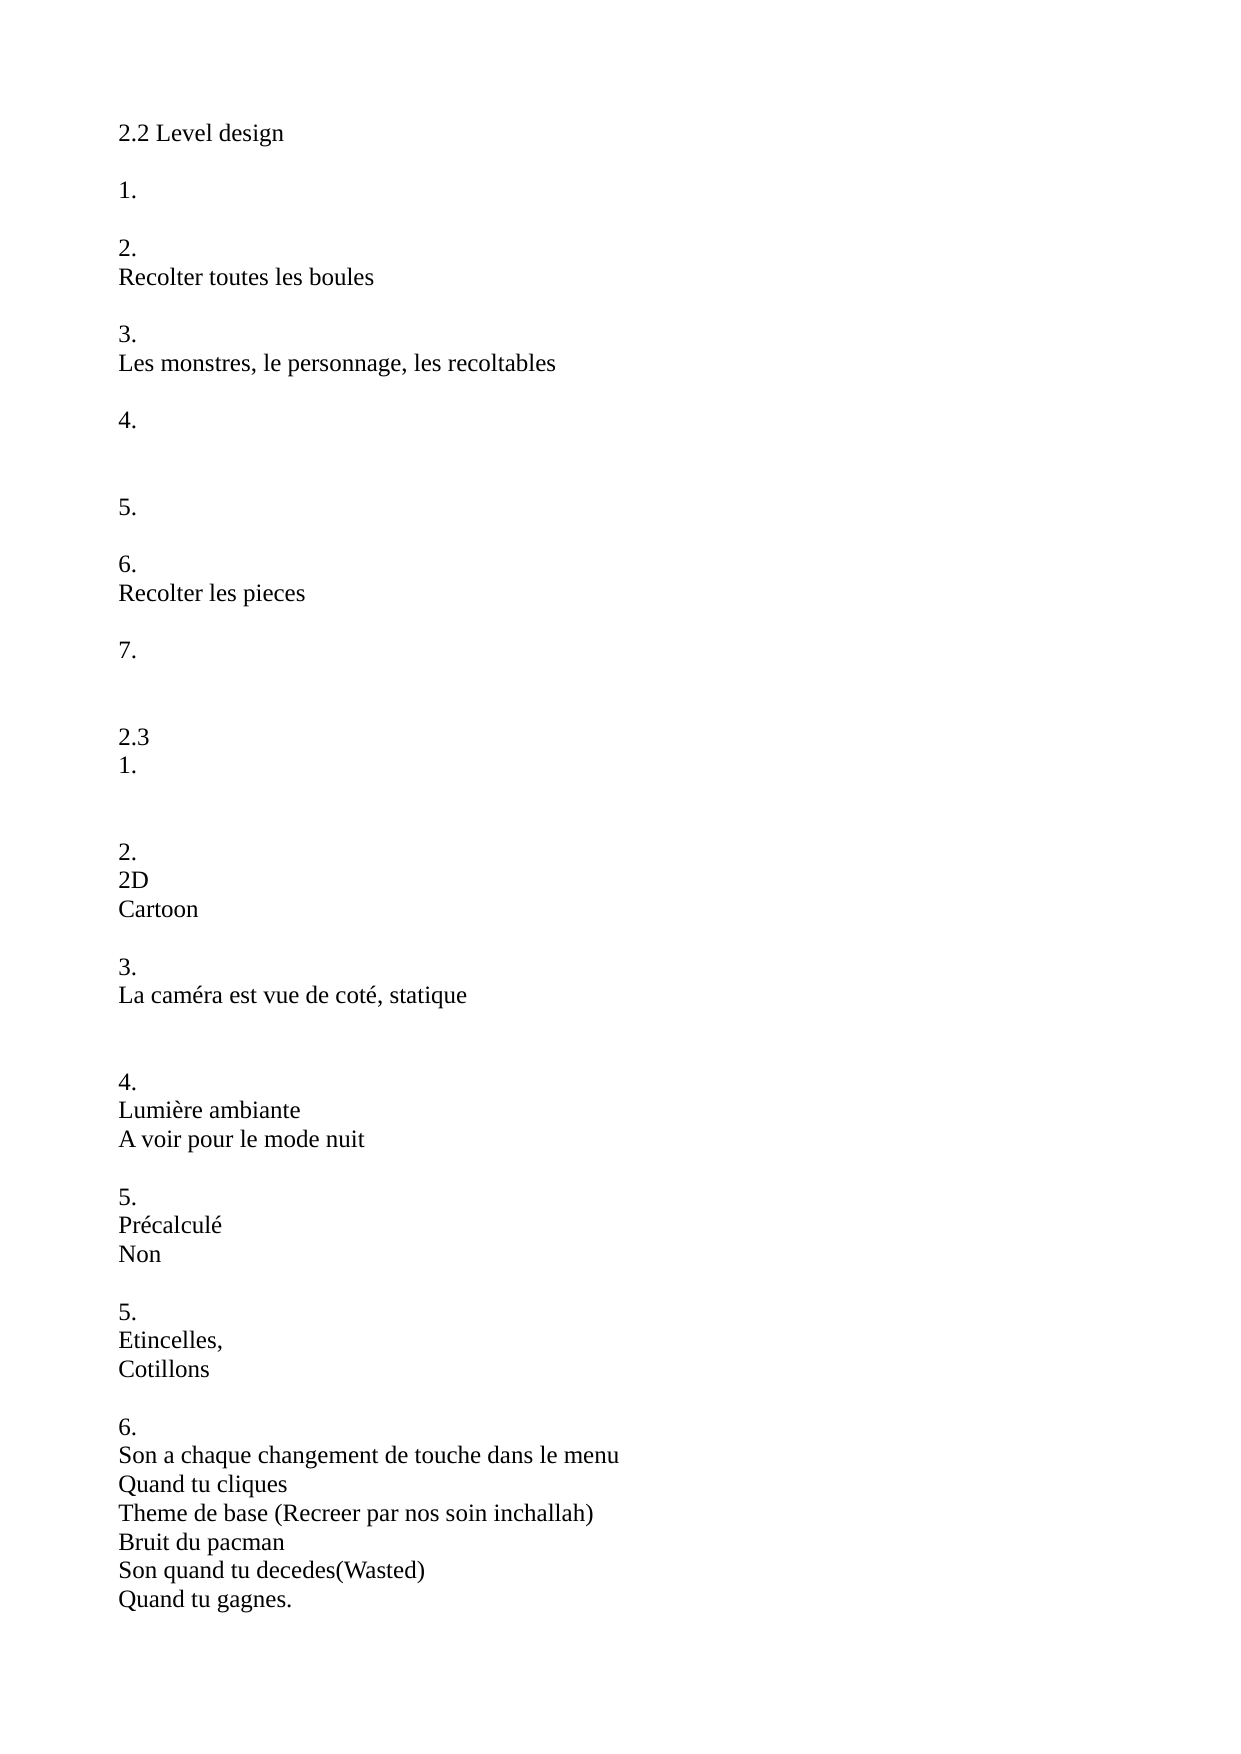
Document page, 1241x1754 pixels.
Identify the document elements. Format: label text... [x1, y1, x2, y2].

text 6. [118, 1412, 1122, 1441]
text 2D [118, 866, 1122, 894]
text Quand tu cliques [118, 1469, 1122, 1498]
text Non [118, 1239, 1122, 1268]
text Son a chaque changement de touche dans le menu [118, 1441, 1122, 1469]
text 1. [118, 176, 1122, 204]
text 6. [118, 549, 1122, 578]
text Cartoon [118, 894, 1122, 923]
text 2.2 Level design [118, 118, 1122, 147]
text 2.3 [118, 722, 1122, 751]
text Recolter les pieces [118, 578, 1122, 607]
text 5. [118, 1182, 1122, 1211]
text Son quand tu decedes(Wasted) [118, 1556, 1122, 1584]
text Etincelles, [118, 1326, 1122, 1354]
text A voir pour le mode nuit [118, 1124, 1122, 1153]
text 4. [118, 1067, 1122, 1096]
text 1. [118, 751, 1122, 779]
text 3. [118, 952, 1122, 981]
text 2. [118, 837, 1122, 866]
text Bruit du pacman [118, 1527, 1122, 1556]
text Précalculé [118, 1211, 1122, 1239]
text Theme de base (Recreer par nos soin inchallah) [118, 1498, 1122, 1527]
text 5. [118, 492, 1122, 521]
text La caméra est vue de coté, statique [118, 981, 1122, 1009]
text 3. [118, 319, 1122, 348]
text 2. [118, 233, 1122, 262]
text Les monstres, le personnage, les recoltables [118, 348, 1122, 377]
text 5. [118, 1297, 1122, 1326]
text Recolter toutes les boules [118, 262, 1122, 291]
text Quand tu gagnes. [118, 1584, 1122, 1613]
text Cotillons [118, 1354, 1122, 1383]
text 7. [118, 636, 1122, 664]
text 4. [118, 406, 1122, 434]
text Lumière ambiante [118, 1096, 1122, 1124]
